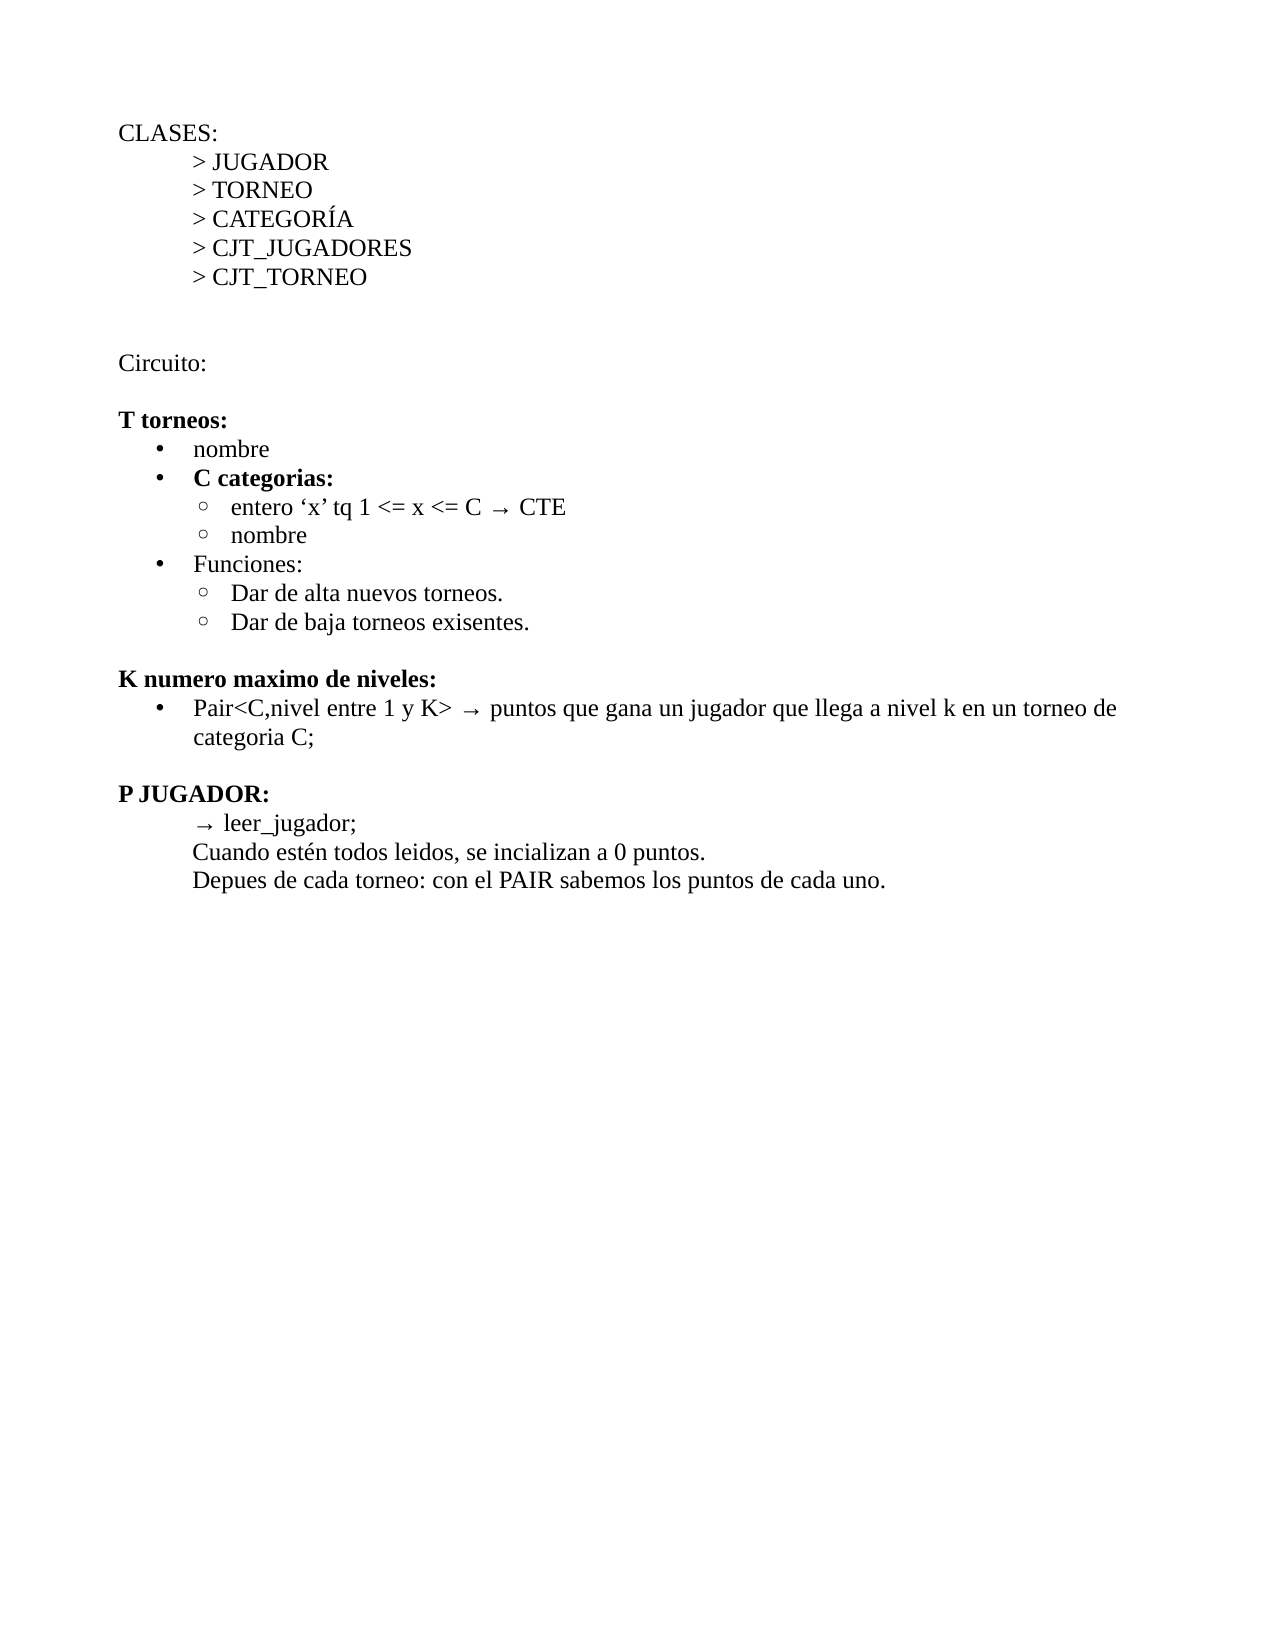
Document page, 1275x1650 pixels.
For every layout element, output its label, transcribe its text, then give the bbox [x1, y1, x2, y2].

list Funciones: [156, 549, 1157, 578]
text Cuando estén todos leidos, se incializan a 0 puntos. [118, 837, 1157, 866]
list Dar de baja torneos exisentes. [193, 607, 1157, 636]
text > CATEGORÍA [118, 204, 1157, 233]
text Depues de cada torneo: con el PAIR sabemos los puntos de cada uno. [118, 866, 1157, 894]
text > CJT_TORNEO [118, 262, 1157, 291]
list nombre [156, 434, 1157, 463]
text P JUGADOR: [118, 779, 1157, 808]
text CLASES: [118, 118, 1157, 147]
list nombre [193, 521, 1157, 549]
text K numero maximo de niveles: [118, 664, 1157, 693]
list entero ‘x’ tq 1 <= x <= C → CTE [193, 492, 1157, 521]
text > CJT_JUGADORES [118, 233, 1157, 262]
text > TORNEO [118, 176, 1157, 204]
text Circuito: [118, 348, 1157, 377]
list Dar de alta nuevos torneos. [193, 578, 1157, 607]
list Pair<C,nivel entre 1 y K> → puntos que gana un jugador que llega a nivel k en un torneo de categoria C; [156, 693, 1157, 751]
list C categorias: [156, 463, 1157, 492]
text → leer_jugador; [118, 808, 1157, 837]
text > JUGADOR [118, 147, 1157, 176]
text T torneos: [118, 406, 1157, 434]
